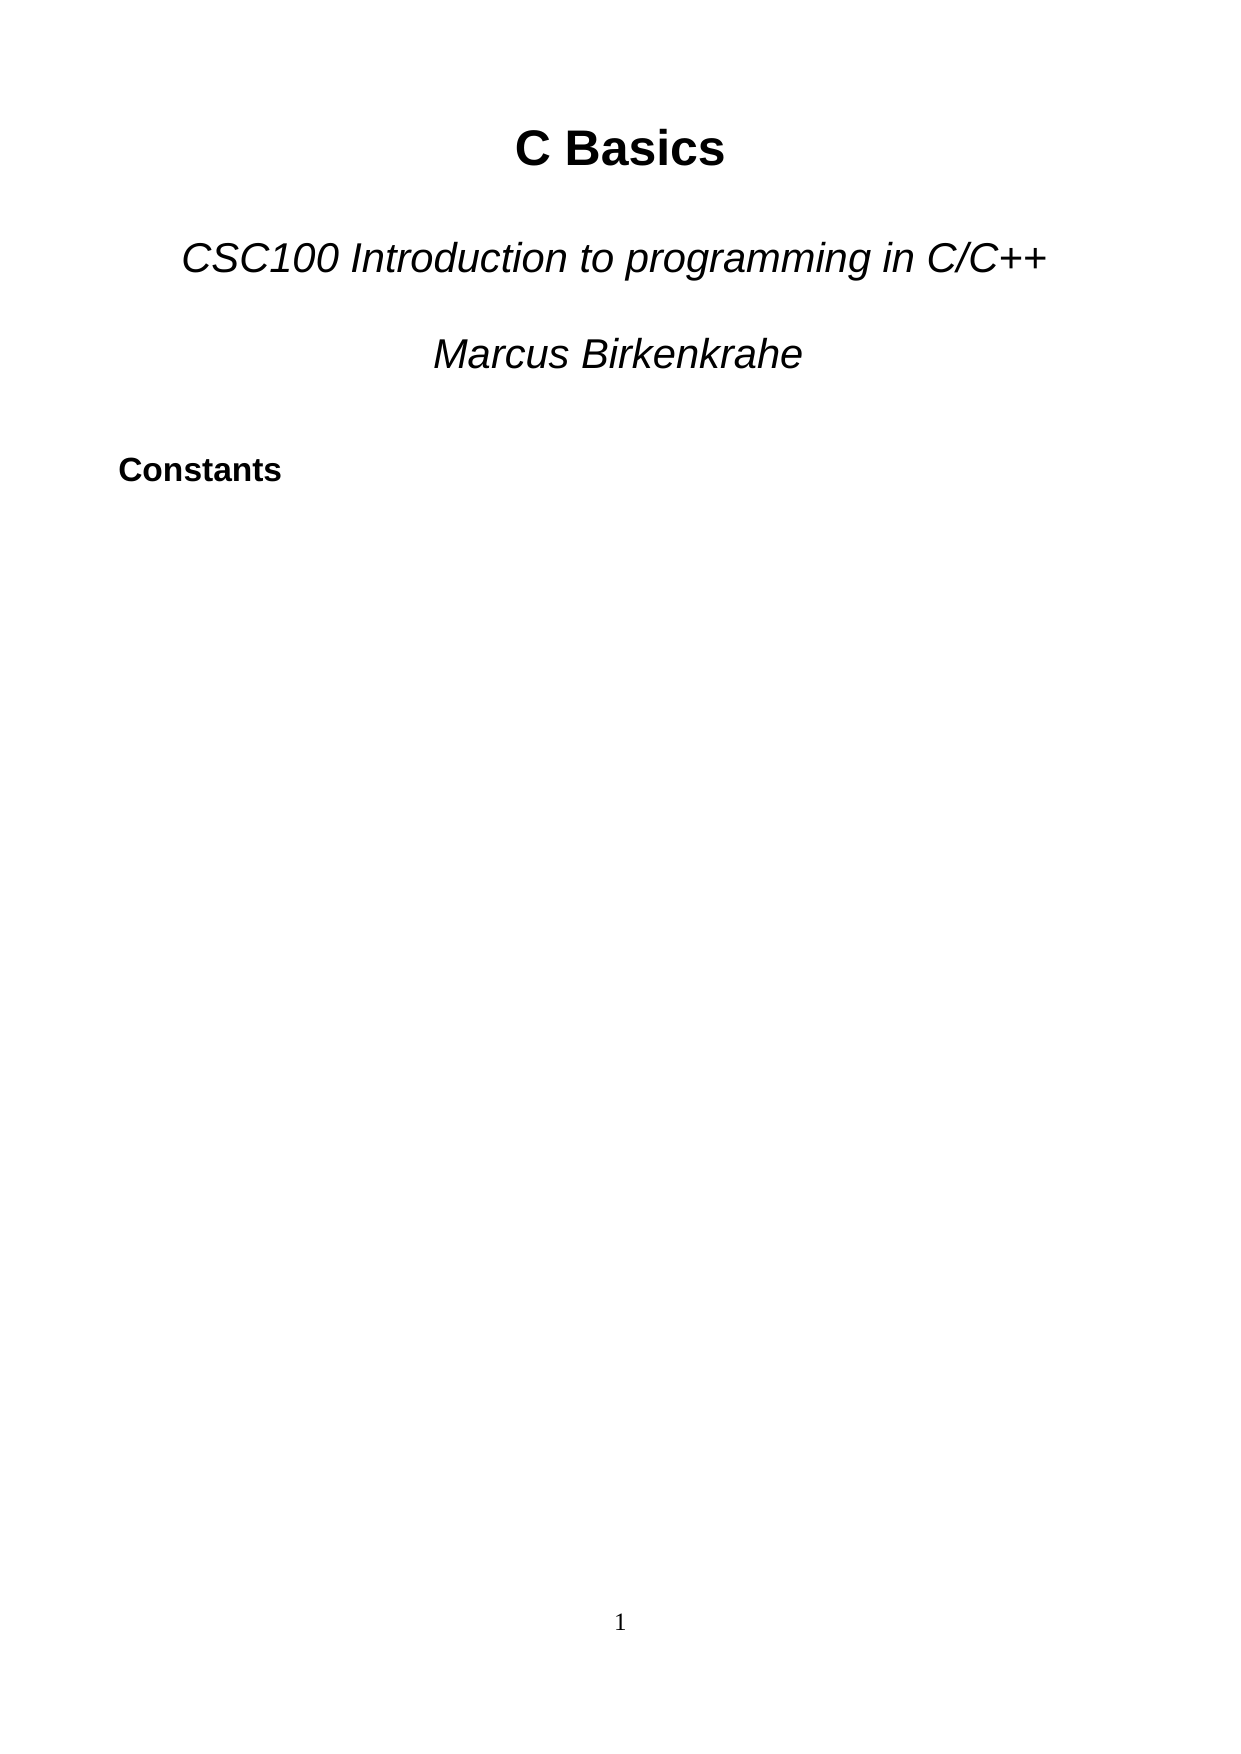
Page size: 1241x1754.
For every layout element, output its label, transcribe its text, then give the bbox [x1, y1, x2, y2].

subtitle CSC100 Introduction to programming in C/C++ [118, 233, 1122, 281]
title C Basics [118, 118, 1122, 176]
subtitle Marcus Birkenkrahe [118, 329, 1122, 377]
subtitle Constants [118, 450, 1122, 488]
